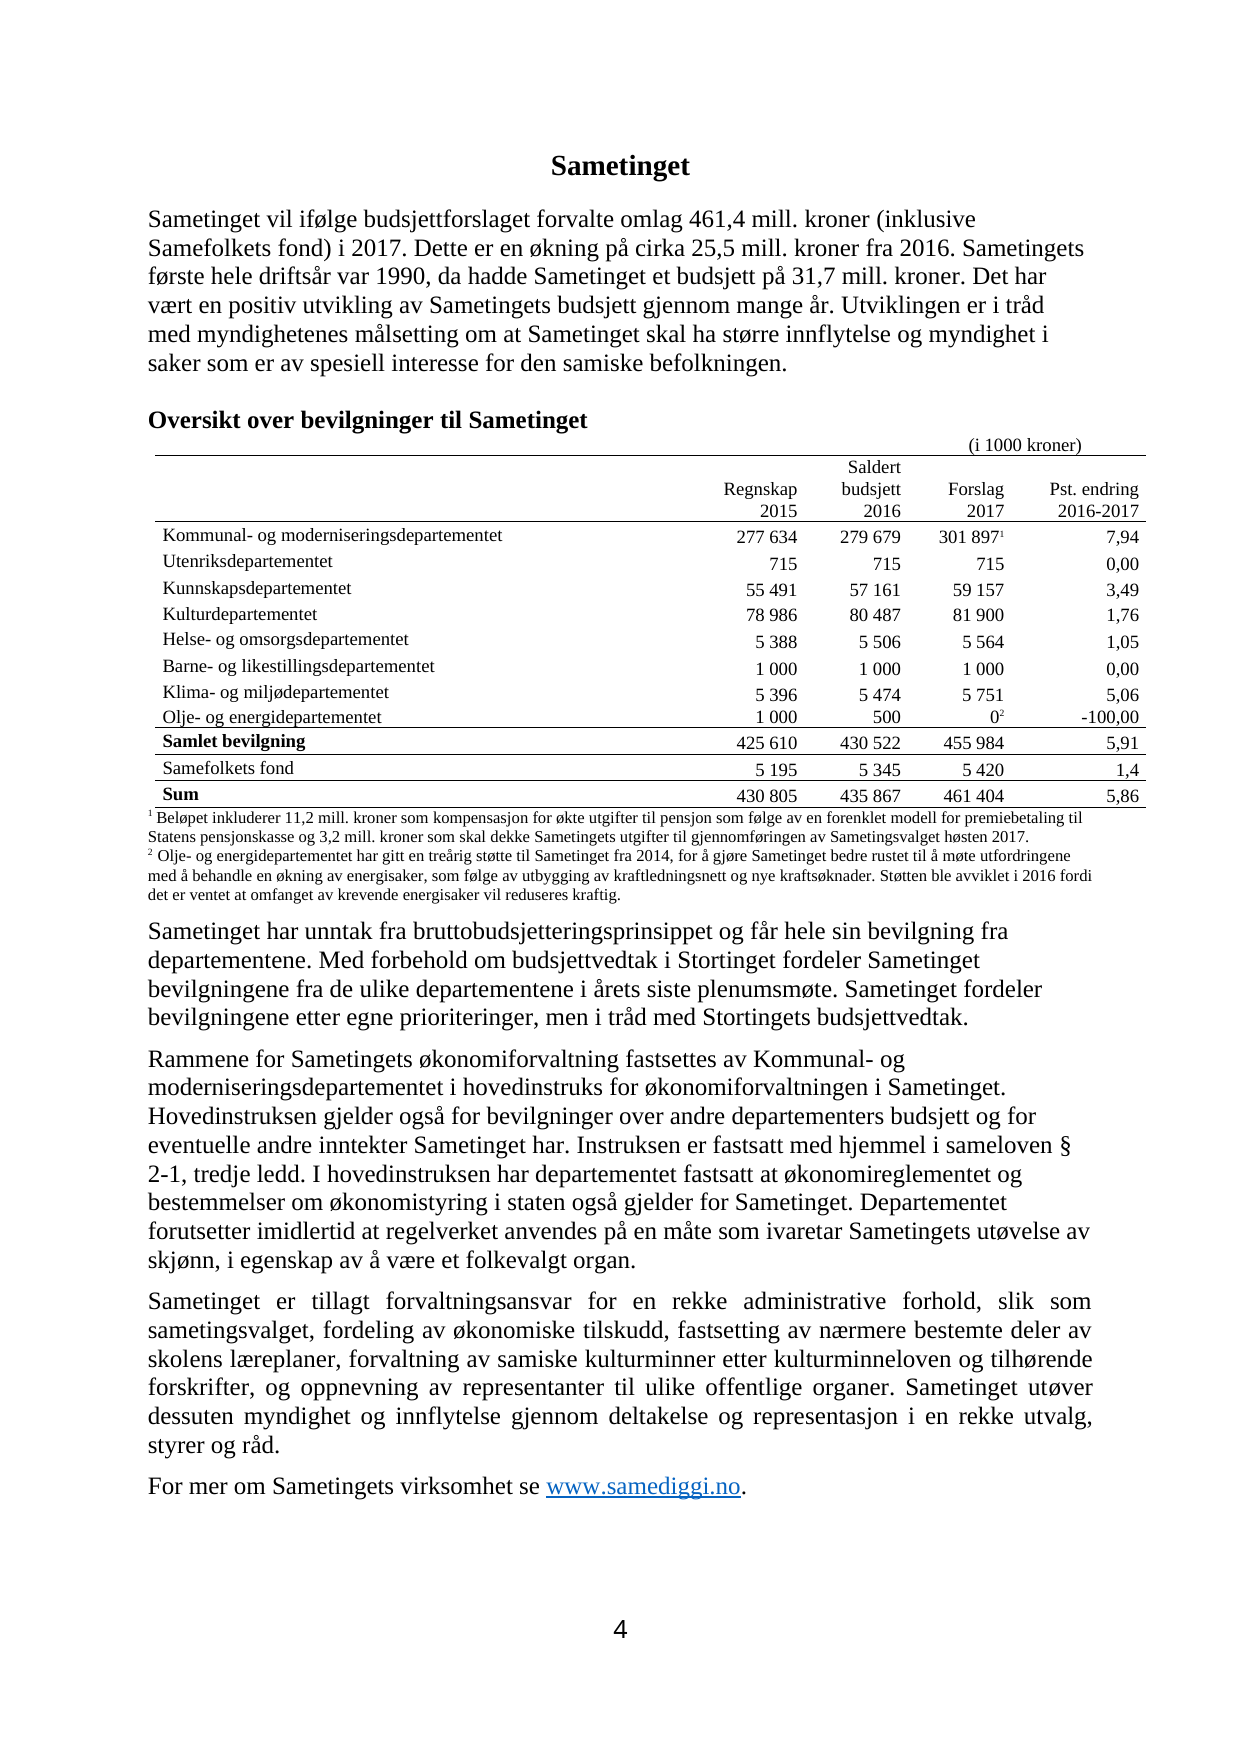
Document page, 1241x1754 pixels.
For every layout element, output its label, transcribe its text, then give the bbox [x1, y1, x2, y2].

text For mer om Sametingets virksomhet se www.samediggi.no. [148, 1471, 1093, 1500]
table_header Saldert budsjett 2016 [805, 456, 908, 521]
table_cell 461 404 [908, 781, 1011, 807]
table_cell 1 000 [908, 653, 1011, 679]
table_cell 02 [908, 706, 1011, 727]
table_cell Utenriksdepartementet [155, 548, 568, 574]
table_cell 5,91 [1011, 728, 1146, 754]
table_cell 715 [568, 548, 804, 574]
table_cell 301 8971 [908, 522, 1011, 548]
table_cell 1 000 [805, 653, 908, 679]
table_cell Helse- og omsorgsdepartementet [155, 626, 568, 652]
table_cell 1 000 [568, 653, 804, 679]
table_header [155, 456, 568, 521]
table_cell Samlet bevilgning [155, 728, 568, 754]
table_cell 455 984 [908, 728, 1011, 754]
table_cell 81 900 [908, 601, 1011, 626]
table_cell Kunnskapsdepartementet [155, 574, 568, 601]
table_cell 5 420 [908, 755, 1011, 780]
table_cell 5 564 [908, 626, 1011, 652]
table_cell 5 751 [908, 679, 1011, 706]
table_cell 5,06 [1011, 679, 1146, 706]
text Sametinget vil ifølge budsjettforslaget forvalte omlag 461,4 mill. kroner (inklusive Samefolkets fond) i 2017. Dette er en økning på cirka 25,5 mill. kroner fra 2016. Sametingets første hele driftsår var 1990, da hadde Sametinget et budsjett på 31,7 mill. kroner. Det har vært en positiv utvikling av Sametingets budsjett gjennom mange år. Utviklingen er i tråd med myndig­hetenes mål­setting om at Sametinget skal ha større innflytelse og myndighet i saker som er av spesiell interesse for den samiske befolkningen. [148, 204, 1093, 376]
table_cell 57 161 [805, 574, 908, 601]
table_cell 55 491 [568, 574, 804, 601]
table_cell 3,49 [1011, 574, 1146, 601]
table_cell Samefolkets fond [155, 755, 568, 780]
table_cell 5 388 [568, 626, 804, 652]
table_cell Sum [155, 781, 568, 807]
table_cell 1,05 [1011, 626, 1146, 652]
table_cell 1,76 [1011, 601, 1146, 626]
text Sametinget er tillagt forvaltningsansvar for en rekke administrative forhold, slik som sametingsvalget, fordeling av økonomiske tilskudd, fastsetting av nærmere bestemte deler av skolens lære­planer, forvaltning av samiske kulturminner etter kulturminneloven og tilhø­rende forskrifter, og oppnevning av representanter til ulike offentlige organer. Sametinget ut­øver dessuten myndighet og innflytelse gjennom deltakelse og repre­sentasjon i en rekke ut­valg, styrer og råd. [148, 1286, 1093, 1459]
table_cell Klima- og miljødepartementet [155, 679, 568, 706]
table_cell 5 345 [805, 755, 908, 780]
table_cell 5 195 [568, 755, 804, 780]
table_header Regnskap 2015 [568, 456, 804, 521]
table_cell 59 157 [908, 574, 1011, 601]
table_cell 80 487 [805, 601, 908, 626]
table_cell Kommunal- og moderniseringsdepartementet [155, 522, 568, 548]
table_cell 430 522 [805, 728, 908, 754]
table_cell 78 986 [568, 601, 804, 626]
table_header Pst. endring 2016-2017 [1011, 456, 1146, 521]
table_cell 425 610 [568, 728, 804, 754]
subtitle Sametinget [148, 148, 1093, 181]
text Rammene for Sametingets økonomiforvaltning fastsettes av Kommunal- og moderniseringsdepartementet i hovedinstruks for økonomiforvaltningen i Sametinget. Hovedinstruksen gjelder også for bevilgninger over andre departementers budsjett og for eventuelle andre inntekter Sametinget har. Instruksen er fastsatt med hjemmel i sameloven § 2-1, tredje ledd. I hoved­instruksen har departementet fastsatt at økonomireglementet og bestemmelser om økonomistyring i staten også gjelder for Sametinget. Departementet forutsetter imidlertid at regelverket anvendes på en måte som ivaretar Sametingets utøvelse av skjønn, i egenskap av å være et folkevalgt organ. [148, 1044, 1093, 1274]
table_header Forslag 2017 [908, 456, 1011, 521]
table_cell 0,00 [1011, 548, 1146, 574]
text (i 1000 kroner) [148, 434, 1093, 455]
table_cell 277 634 [568, 522, 804, 548]
table_cell Barne- og likestillingsdepartementet [155, 653, 568, 679]
table_cell 7,94 [1011, 522, 1146, 548]
text Sametinget har unntak fra bruttobudsjetteringsprinsippet og får hele sin bevilgning fra departementene. Med forbehold om budsjettvedtak i Stortinget fordeler Sametinget bevilgningene fra de ulike departe­mentene i årets siste plenumsmøte. Sametinget fordeler bevilgningene etter egne prio­riteringer, men i tråd med Stortingets budsjettvedtak. [148, 916, 1093, 1031]
table_cell 1 000 [568, 706, 804, 727]
table_cell 5 396 [568, 679, 804, 706]
table_cell 5 506 [805, 626, 908, 652]
text 1 Beløpet inkluderer 11,2 mill. kroner som kompensasjon for økte utgifter til pensjon som følge av en forenklet modell for premiebetaling til Statens pensjonskasse og 3,2 mill. kroner som skal dekke Sametingets utgifter til gjennomføringen av Sametingsvalget høsten 2017. 2 Olje- og energidepartementet har gitt en treårig støtte til Sametinget fra 2014, for å gjøre Sametinget bedre rustet til å møte utfordringene med å behandle en økning av energisaker, som følge av utbygging av kraftledningsnett og nye kraftsøknader. Støtten ble avviklet i 2016 fordi det er ventet at omfanget av krevende energisaker vil reduseres kraftig. [148, 808, 1093, 904]
table_cell 715 [805, 548, 908, 574]
table_cell 715 [908, 548, 1011, 574]
table_cell 1,4 [1011, 755, 1146, 780]
table_cell 279 679 [805, 522, 908, 548]
table_cell 500 [805, 706, 908, 727]
table_cell -100,00 [1011, 706, 1146, 727]
table_cell 435 867 [805, 781, 908, 807]
table_cell Olje- og energidepartementet [155, 706, 568, 727]
table_cell 430 805 [568, 781, 804, 807]
table_cell 0,00 [1011, 653, 1146, 679]
table_cell 5 474 [805, 679, 908, 706]
table_cell Kulturdepartementet [155, 601, 568, 626]
text Oversikt over bevilgninger til Sametinget [148, 405, 1093, 434]
table_cell 5,86 [1011, 781, 1146, 807]
